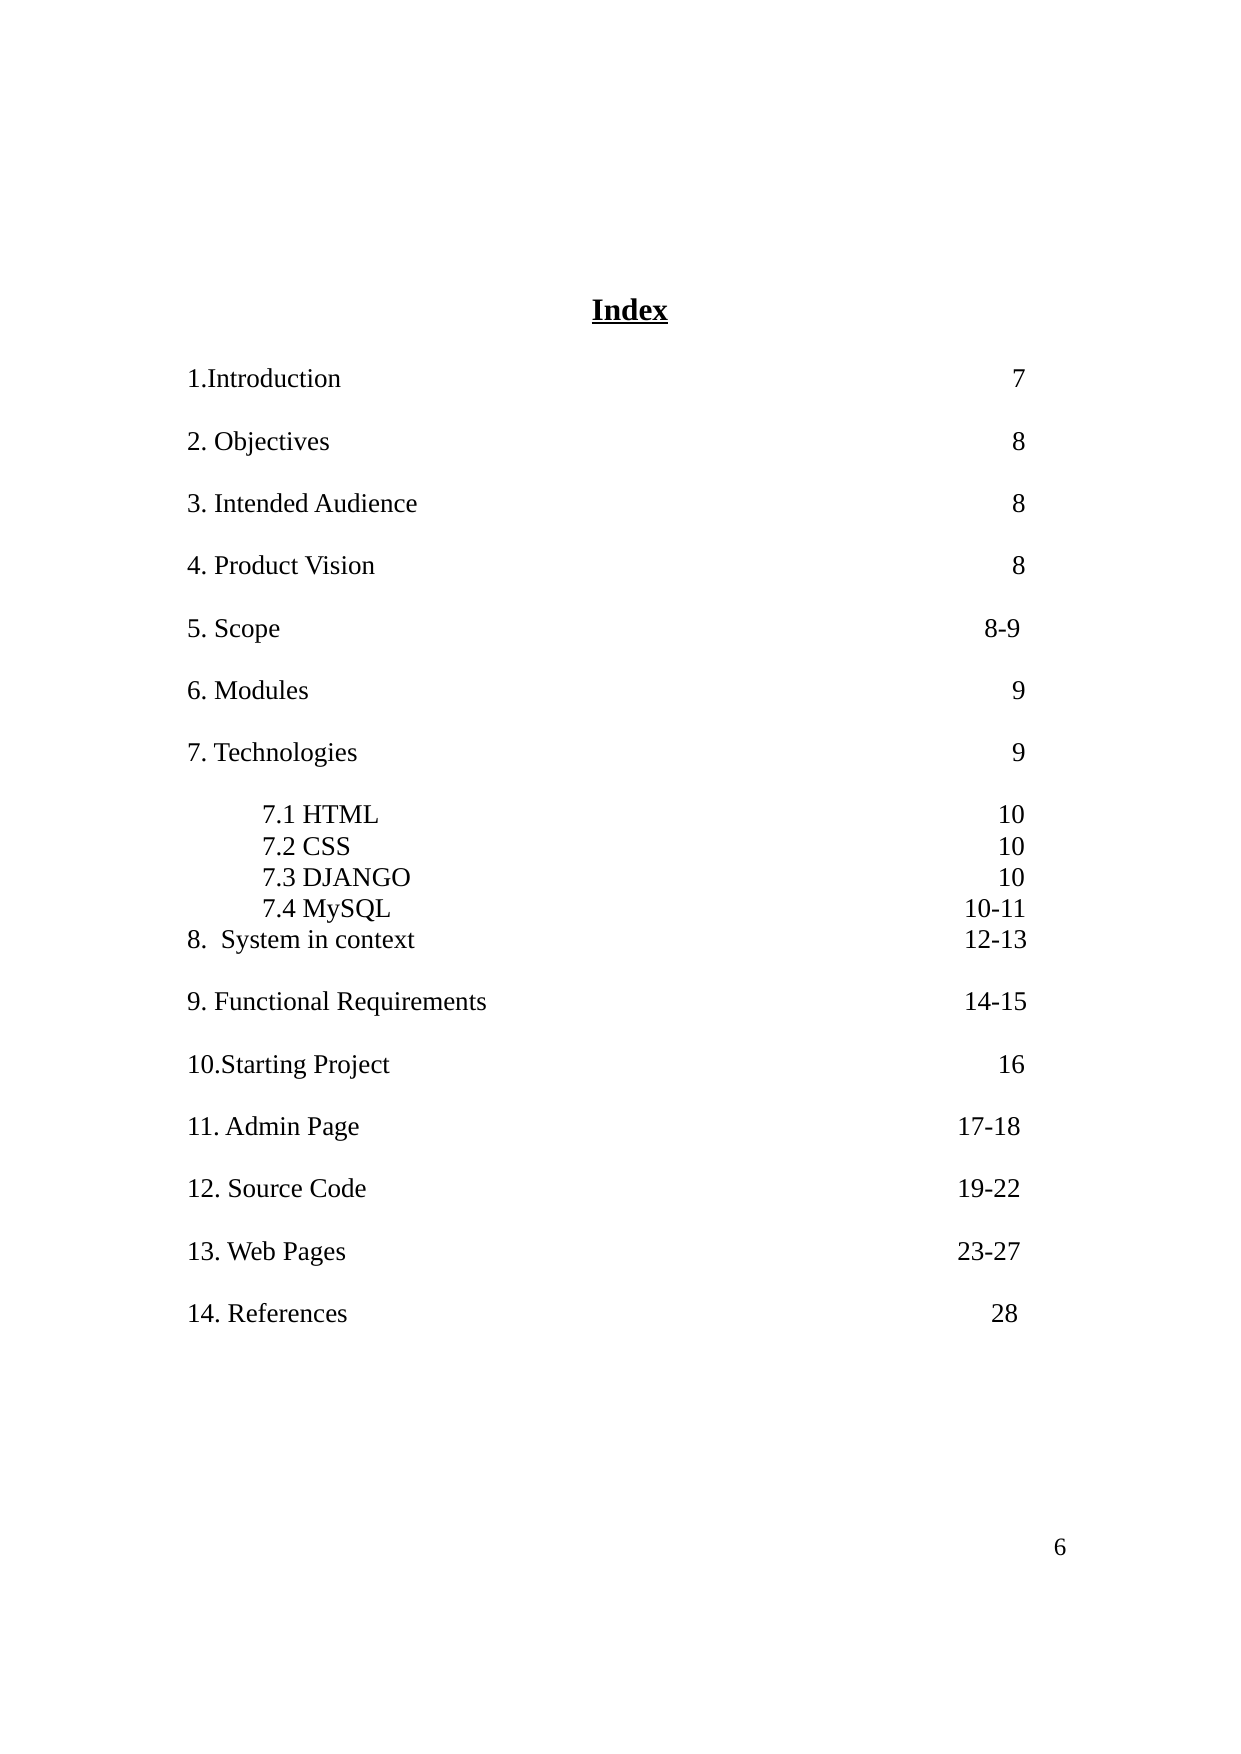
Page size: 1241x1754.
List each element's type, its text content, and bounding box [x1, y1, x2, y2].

text 7.1 HTML 10 [187, 799, 1072, 830]
text 11. Admin Page 17-18 [187, 1110, 1072, 1141]
text 1.Introduction 7 [187, 363, 1072, 394]
text 5. Scope 8-9 [187, 612, 1072, 643]
text Index [187, 291, 1072, 327]
text 13. Web Pages 23-27 [187, 1235, 1072, 1266]
text 7.4 MySQL 10-11 [187, 892, 1072, 923]
text 12. Source Code 19-22 [187, 1172, 1072, 1203]
text 4. Product Vision 8 [187, 549, 1072, 581]
text 14. References 28 [187, 1297, 1072, 1328]
text 8. System in context 12-13 [187, 923, 1072, 954]
text 9. Functional Requirements 14-15 [187, 986, 1072, 1017]
text 10.Starting Project 16 [187, 1048, 1072, 1079]
text 3. Intended Audience 8 [187, 487, 1072, 518]
text 7.2 CSS 10 [187, 830, 1072, 861]
text 2. Objectives 8 [187, 425, 1072, 456]
text 6 [187, 1524, 1072, 1563]
text 6. Modules 9 [187, 674, 1072, 705]
text 7.3 DJANGO 10 [187, 861, 1072, 892]
text 7. Technologies 9 [187, 736, 1072, 767]
